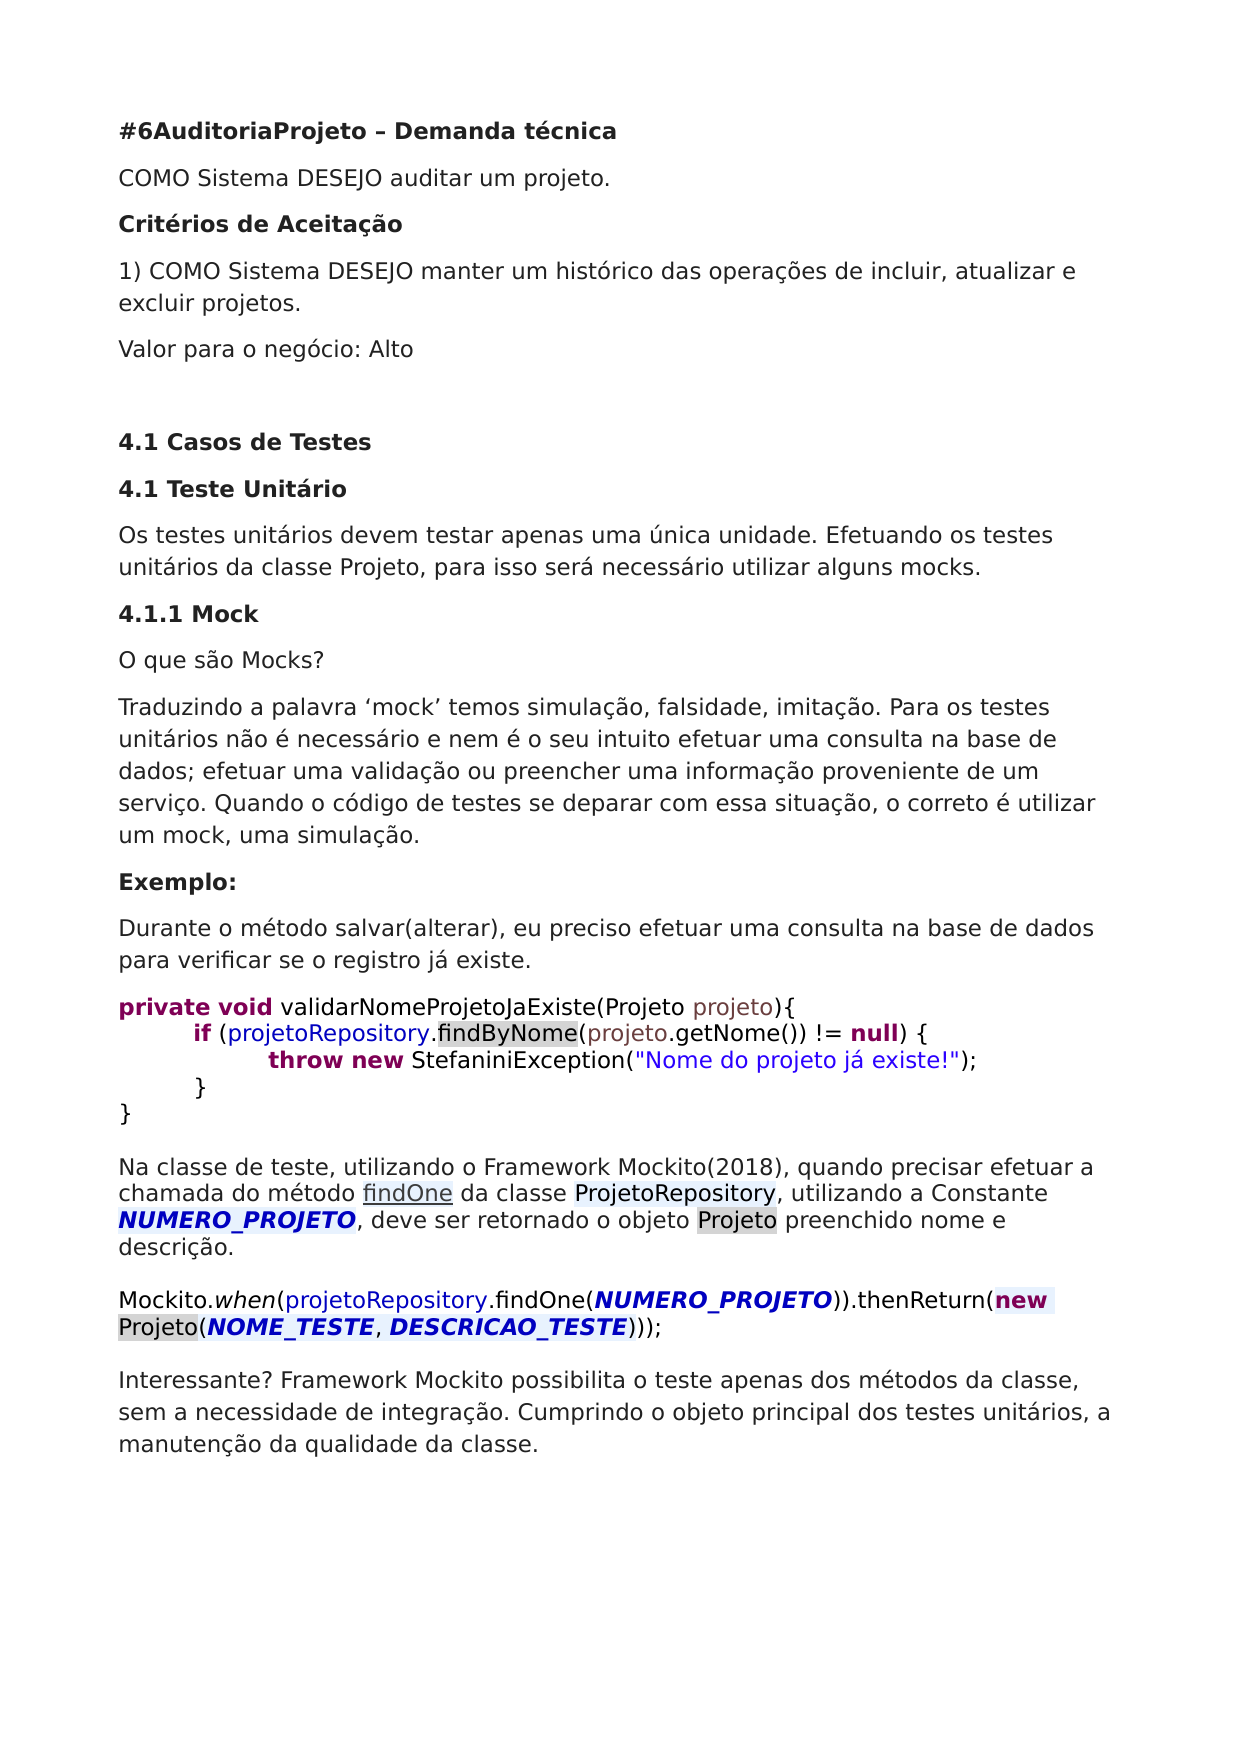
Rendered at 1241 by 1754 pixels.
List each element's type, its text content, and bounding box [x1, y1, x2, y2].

text COMO Sistema DESEJO auditar um projeto. [118, 165, 1122, 191]
text Os testes unitários devem testar apenas uma única unidade. Efetuando os testes unitários da classe Projeto, para isso será necessário utilizar alguns mocks. [118, 523, 1122, 581]
text 4.1.1 Mock [118, 601, 1122, 628]
text throw new StefaniniException("Nome do projeto já existe!"); [118, 1047, 1122, 1074]
text Durante o método salvar(alterar), eu preciso efetuar uma consulta na base de dados para verificar se o registro já existe. [118, 915, 1122, 974]
text 4.1 Casos de Testes [118, 429, 1122, 456]
text Interessante? Framework Mockito possibilita o teste apenas dos métodos da classe, sem a necessidade de integração. Cumprindo o objeto principal dos testes unitários, a manutenção da qualidade da classe. [118, 1367, 1122, 1458]
text O que são Mocks? [118, 648, 1122, 674]
text Traduzindo a palavra ‘mock’ temos simulação, falsidade, imitação. Para os testes unitários não é necessário e nem é o seu intuito efetuar uma consulta na base de dados; efetuar uma validação ou preencher uma informação proveniente de um serviço. Quando o código de testes se deparar com essa situação, o correto é utilizar um mock, uma simulação. [118, 694, 1122, 849]
text Exemplo: [118, 869, 1122, 895]
text if (projetoRepository.findByNome(projeto.getNome()) != null) { [118, 1021, 1122, 1047]
text } [118, 1074, 1122, 1101]
text Valor para o negócio: Alto [118, 336, 1122, 363]
text 4.1 Teste Unitário [118, 476, 1122, 503]
text #6AuditoriaProjeto – Demanda técnica [118, 118, 1122, 145]
text private void validarNomeProjetoJaExiste(Projeto projeto){ [118, 994, 1122, 1021]
text } [118, 1101, 1122, 1127]
text 1) COMO Sistema DESEJO manter um histórico das operações de incluir, atualizar e excluir projetos. [118, 258, 1122, 316]
text Critérios de Aceitação [118, 211, 1122, 238]
text Mockito.when(projetoRepository.findOne(NUMERO_PROJETO)).thenReturn(new Projeto(NOME_TESTE, DESCRICAO_TESTE))); [118, 1287, 1122, 1341]
text Na classe de teste, utilizando o Framework Mockito(2018), quando precisar efetuar a chamada do método findOne da classe ProjetoRepository, utilizando a Constante NUMERO_PROJETO, deve ser retornado o objeto Projeto preenchido nome e descrição. [118, 1154, 1122, 1261]
